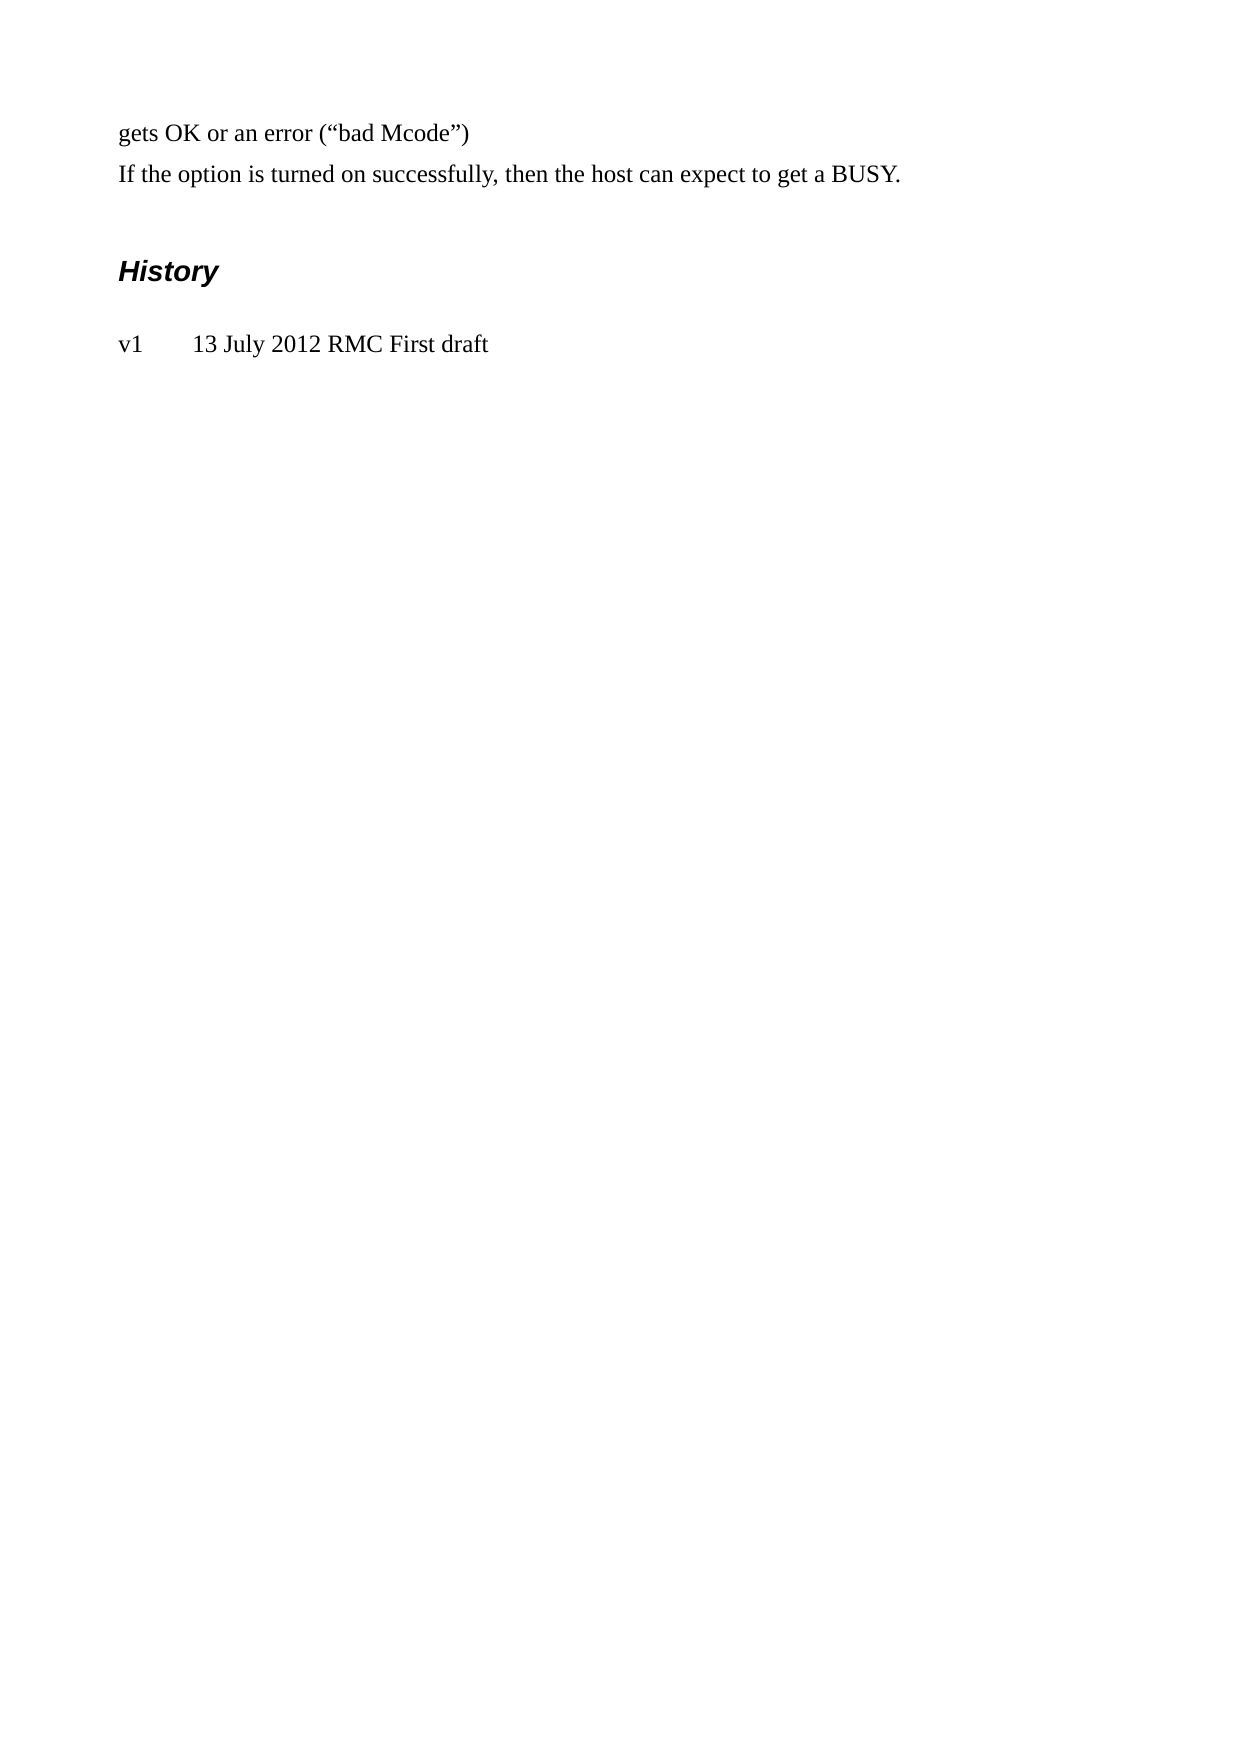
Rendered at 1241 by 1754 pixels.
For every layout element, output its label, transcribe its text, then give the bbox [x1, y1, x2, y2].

text v1 13 July 2012 RMC First draft [118, 329, 1122, 358]
text gets OK or an error (“bad Mcode”) [118, 118, 1122, 147]
text If the option is turned on successfully, then the host can expect to get a BUSY. [118, 159, 1122, 188]
subtitle History [118, 254, 1122, 288]
